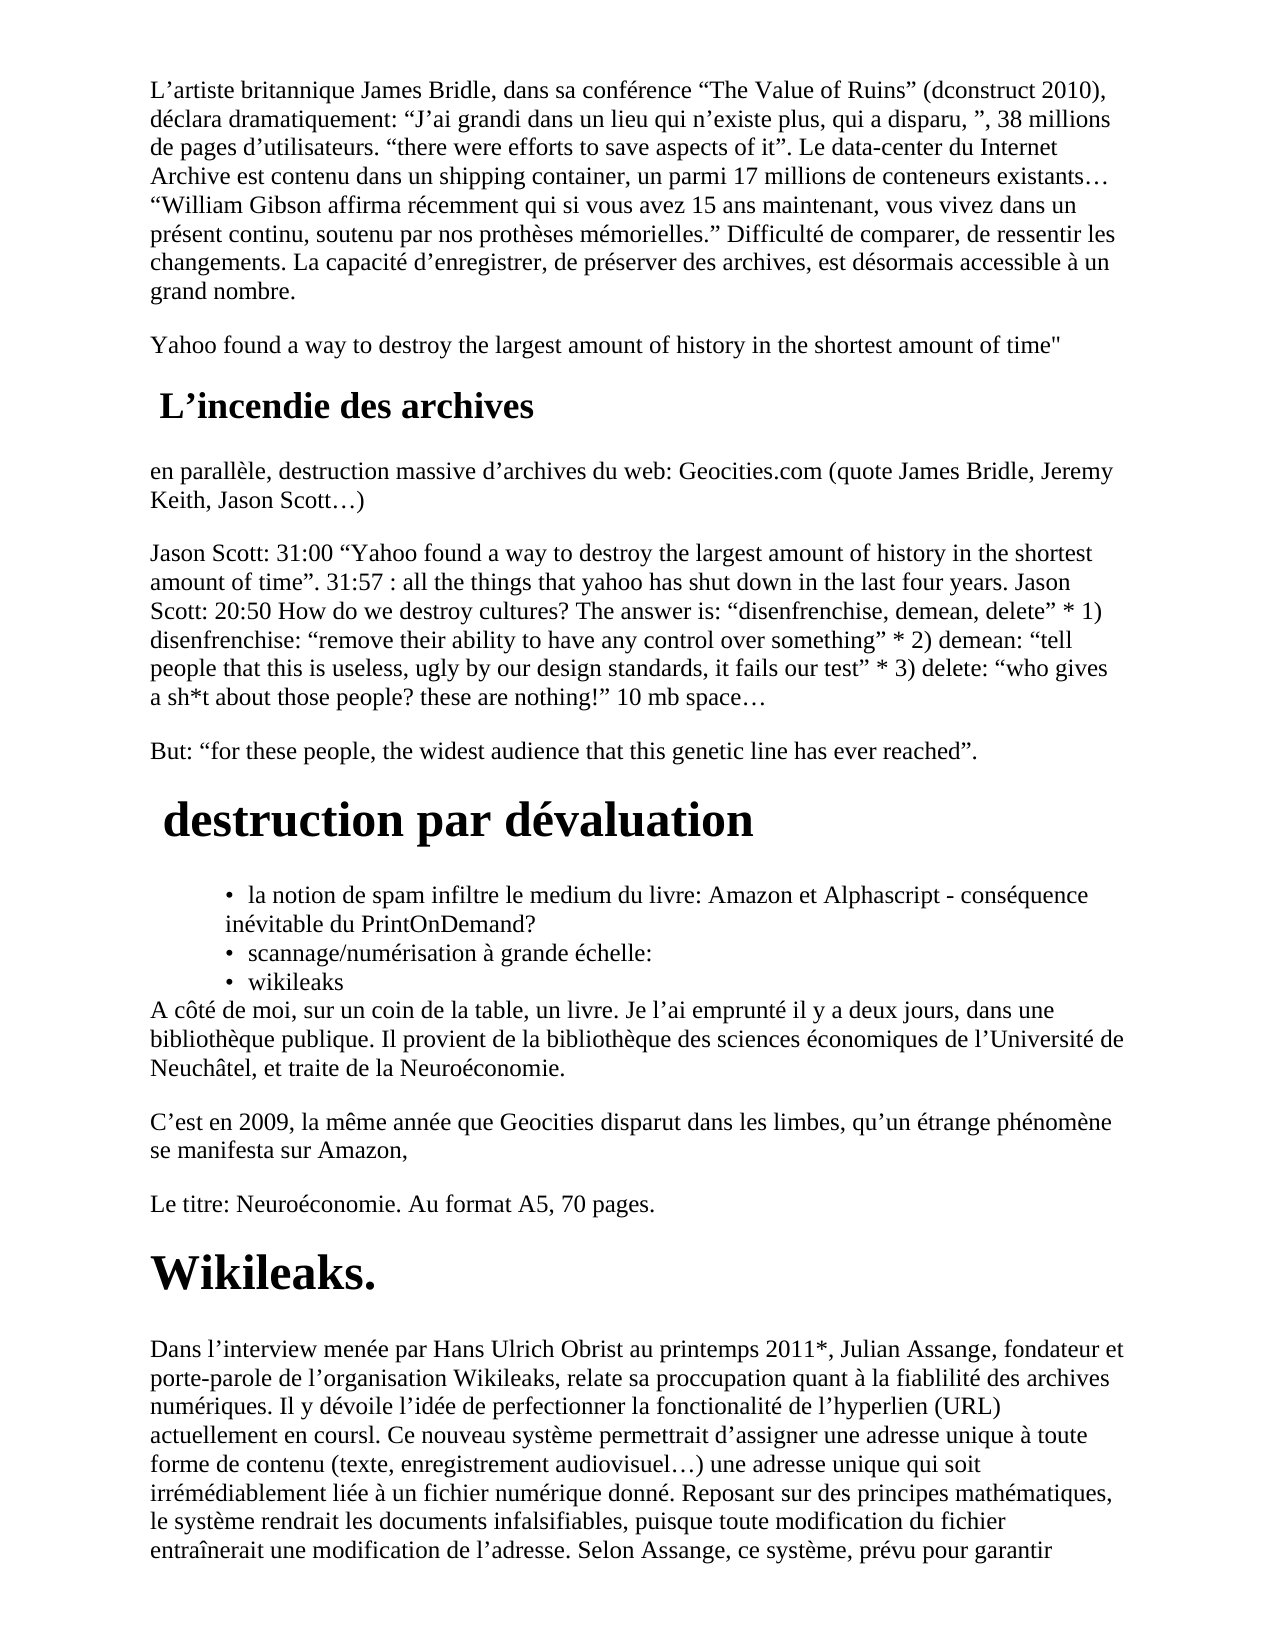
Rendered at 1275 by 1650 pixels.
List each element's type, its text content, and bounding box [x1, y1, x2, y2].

text But: “for these people, the widest audience that this genetic line has ever reached”. [150, 736, 1125, 765]
text Jason Scott: 31:00 “Yahoo found a way to destroy the largest amount of history in the shortest amount of time”. 31:57 : all the things that yahoo has shut down in the last four years. Jason Scott: 20:50 How do we destroy cultures? The answer is: “disenfrenchise, demean, delete” * 1) disenfrenchise: “remove their ability to have any control over something” * 2) demean: “tell people that this is useless, ugly by our design standards, it fails our test” * 3) delete: “who gives a sh*t about those people? these are nothing!” 10 mb space… [150, 538, 1125, 711]
text en parallèle, destruction massive d’archives du web: Geocities.com (quote James Bridle, Jeremy Keith, Jason Scott…) [150, 456, 1125, 513]
text • la notion de spam infiltre le medium du livre: Amazon et Alphascript - conséquence inévitable du PrintOnDemand? [150, 881, 1125, 938]
text • wikileaks [150, 967, 1125, 996]
text A côté de moi, sur un coin de la table, un livre. Je l’ai emprunté il y a deux jours, dans une bibliothèque publique. Il provient de la bibliothèque des sciences économiques de l’Université de Neuchâtel, et traite de la Neuroéconomie. [150, 996, 1125, 1082]
text Dans l’interview menée par Hans Ulrich Obrist au printemps 2011*, Julian Assange, fondateur et porte-parole de l’organisation Wikileaks, relate sa proccupation quant à la fiablilité des archives numériques. Il y dévoile l’idée de perfectionner la fonctionalité de l’hyperlien (URL) actuellement en coursl. Ce nouveau système permettrait d’assigner une adresse unique à toute forme de contenu (texte, enregistrement audiovisuel…) une adresse unique qui soit irrémédiablement liée à un fichier numérique donné. Reposant sur des principes mathématiques, le système rendrait les documents infalsifiables, puisque toute modification du fichier entraînerait une modification de l’adresse. Selon Assange, ce système, prévu pour garantir [150, 1334, 1125, 1564]
text C’est en 2009, la même année que Geocities disparut dans les limbes, qu’un étrange phénomène se manifesta sur Amazon, [150, 1107, 1125, 1164]
text Yahoo found a way to destroy the largest amount of history in the shortest amount of time" [150, 330, 1125, 359]
text L’artiste britannique James Bridle, dans sa conférence “The Value of Ruins” (dconstruct 2010), déclara dramatiquement: “J’ai grandi dans un lieu qui n’existe plus, qui a disparu, ”, 38 millions de pages d’utilisateurs. “there were efforts to save aspects of it”. Le data-center du Internet Archive est contenu dans un shipping container, un parmi 17 millions de conteneurs existants… “William Gibson affirma récemment qui si vous avez 15 ans maintenant, vous vivez dans un présent continu, soutenu par nos prothèses mémorielles.” Difficulté de comparer, de ressentir les changements. La capacité d’enregistrer, de préserver des archives, est désormais accessible à un grand nombre. [150, 75, 1125, 305]
text Wikileaks. [150, 1243, 1125, 1301]
text Le titre: Neuroéconomie. Au format A5, 70 pages. [150, 1189, 1125, 1218]
text destruction par dévaluation [150, 790, 1125, 847]
text L’incendie des archives [150, 384, 1125, 427]
text • scannage/numérisation à grande échelle: [150, 938, 1125, 967]
